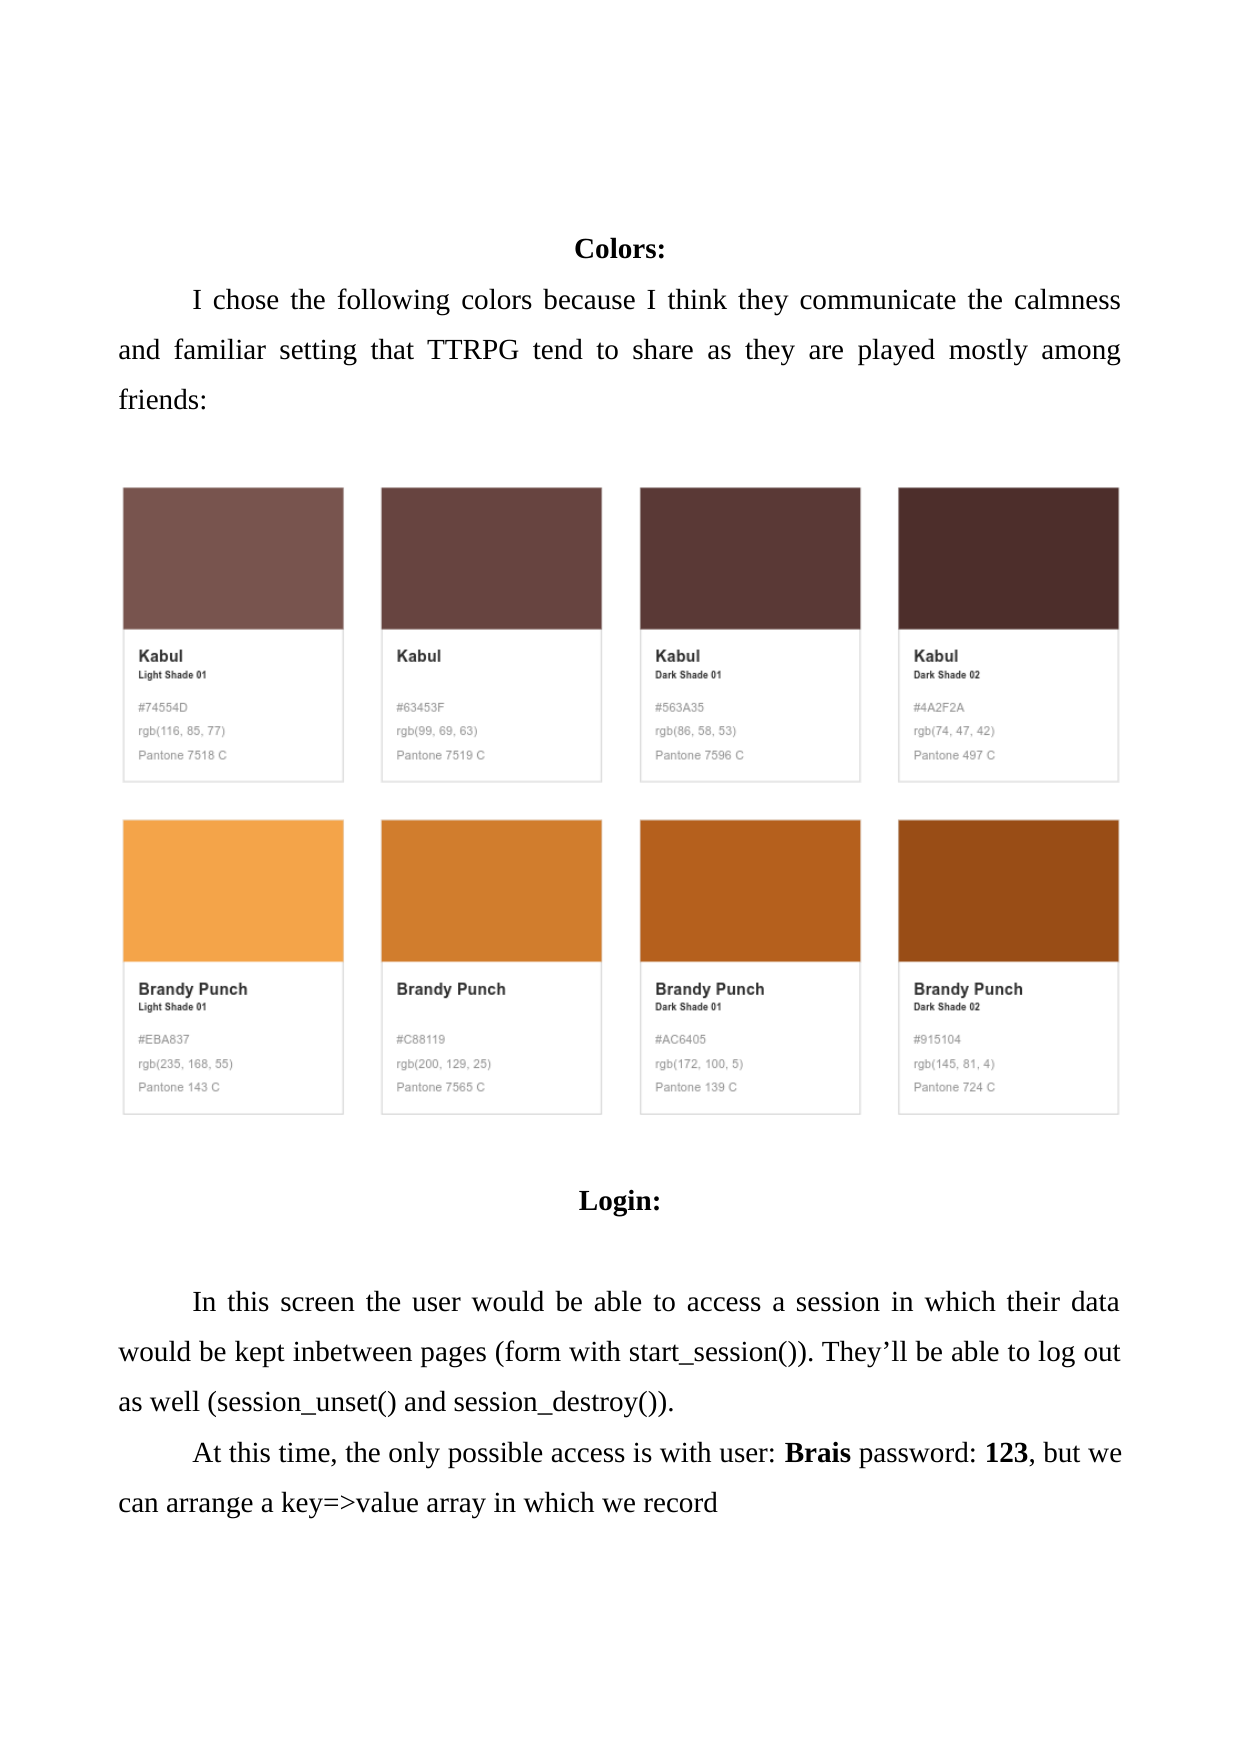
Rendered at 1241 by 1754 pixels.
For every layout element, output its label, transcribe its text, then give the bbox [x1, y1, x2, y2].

text I chose the following colors because I think they communicate the calmness and familiar setting that TTRPG tend to share as they are played mostly among friends: [118, 282, 1122, 416]
picture [118, 483, 1123, 1117]
text Login: [118, 1183, 1122, 1217]
text In this screen the user would be able to access a session in which their data would be kept inbetween pages (form with start_session()). They’ll be able to log out as well (session_unset() and session_destroy()). [118, 1284, 1122, 1418]
text At this time, the only possible access is with user: Brais password: 123, but we can arrange a key=>value array in which we record [118, 1435, 1122, 1519]
text Colors: [118, 231, 1122, 265]
